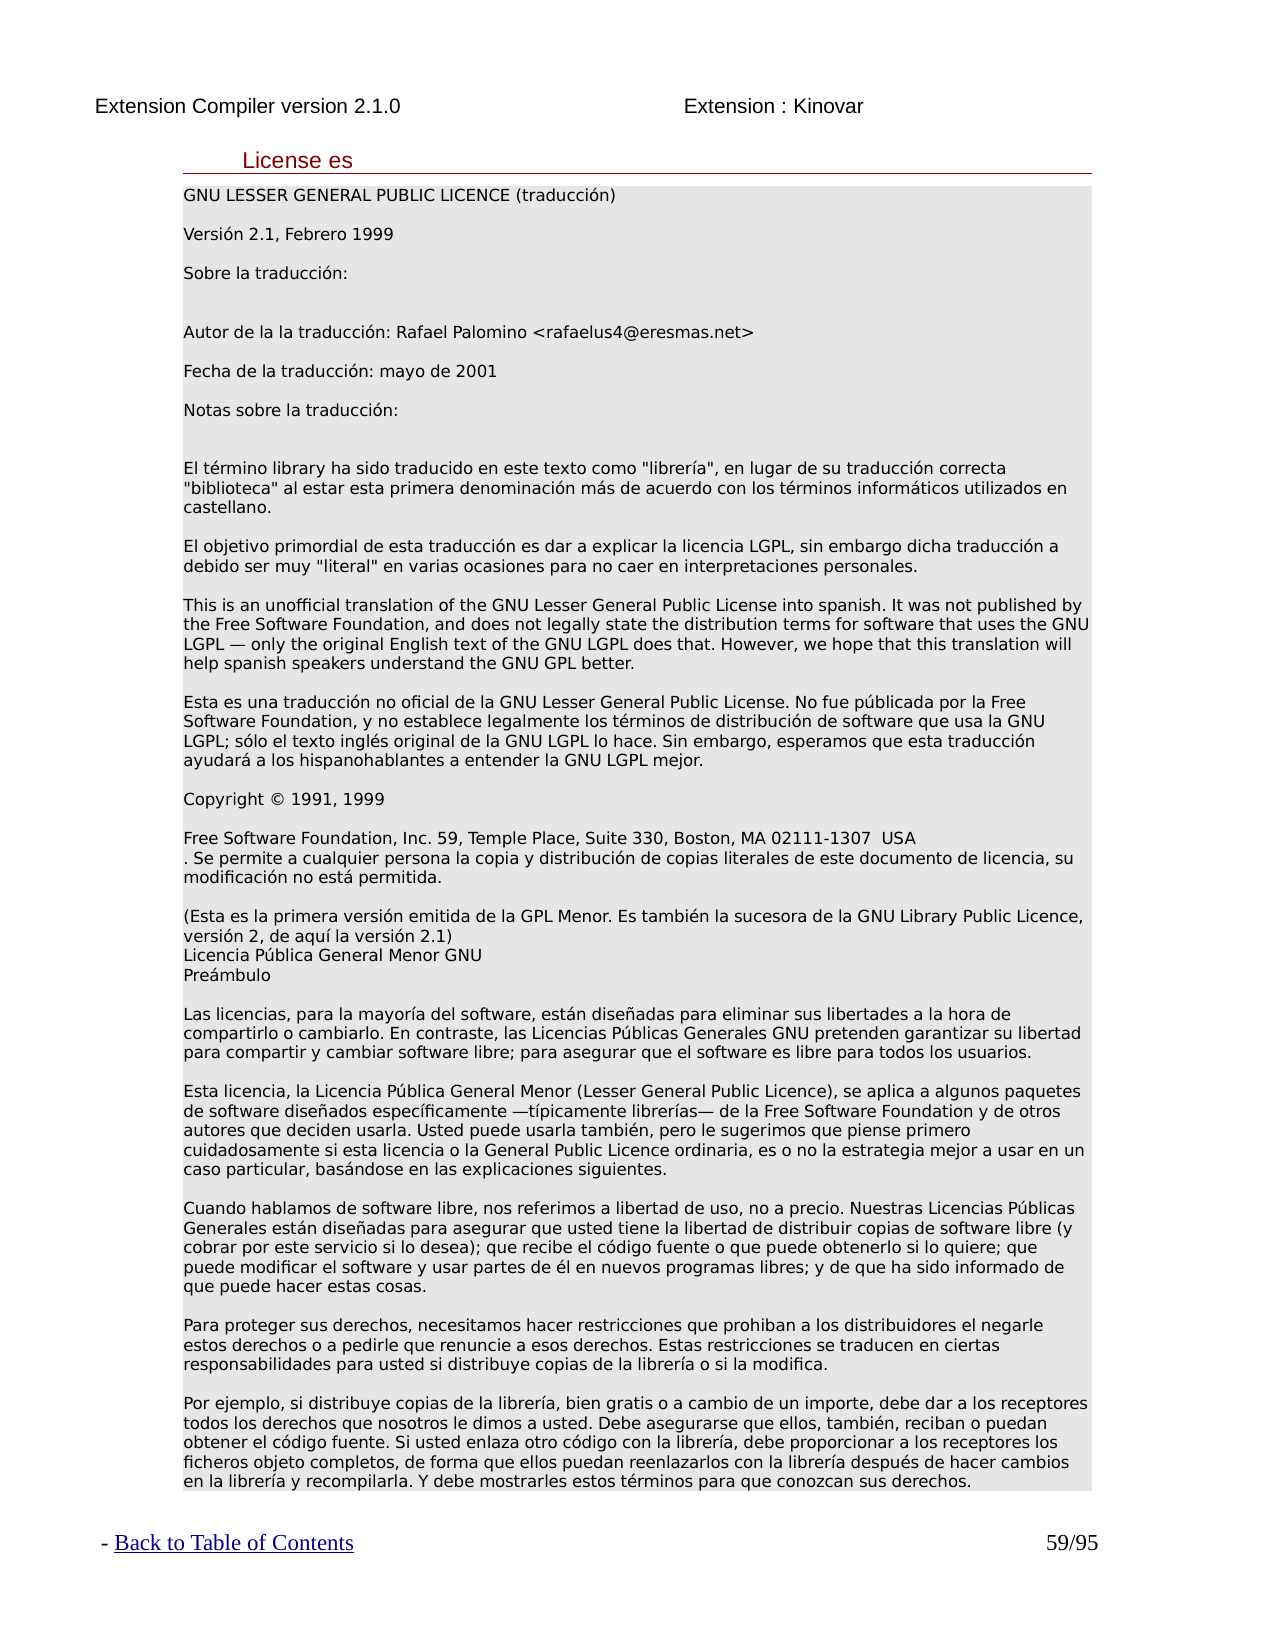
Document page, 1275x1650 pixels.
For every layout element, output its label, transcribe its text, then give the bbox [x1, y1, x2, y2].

text El objetivo primordial de esta traducción es dar a explicar la licencia LGPL, sin embargo dicha traducción a debido ser muy "literal" en varias ocasiones para no caer en interpretaciones personales. [183, 537, 1092, 576]
text Fecha de la traducción: mayo de 2001 [183, 362, 1092, 381]
text Autor de la la traducción: Rafael Palomino <rafaelus4@eresmas.net> [183, 323, 1092, 342]
text Esta licencia, la Licencia Pública General Menor (Lesser General Public Licence), se aplica a algunos paquetes de software diseñados específicamente —típicamente librerías— de la Free Software Foundation y de otros autores que deciden usarla. Usted puede usarla también, pero le sugerimos que piense primero cuidadosamente si esta licencia o la General Public Licence ordinaria, es o no la estrategia mejor a usar en un caso particular, basándose en las explicaciones siguientes. [183, 1082, 1092, 1180]
text Las licencias, para la mayoría del software, están diseñadas para eliminar sus libertades a la hora de compartirlo o cambiarlo. En contraste, las Licencias Públicas Generales GNU pretenden garantizar su libertad para compartir y cambiar software libre; para asegurar que el software es libre para todos los usuarios. [183, 1004, 1092, 1063]
text GNU LESSER GENERAL PUBLIC LICENCE (traducción) [183, 186, 1092, 206]
text Para proteger sus derechos, necesitamos hacer restricciones que prohiban a los distribuidores el negarle estos derechos o a pedirle que renuncie a esos derechos. Estas restricciones se traducen en ciertas responsabilidades para usted si distribuye copias de la librería o si la modifica. [183, 1316, 1092, 1374]
text Preámbulo [183, 966, 1092, 985]
text Notas sobre la traducción: [183, 401, 1092, 420]
text El término library ha sido traducido en este texto como "librería", en lugar de su traducción correcta "biblioteca" al estar esta primera denominación más de acuerdo con los términos informáticos utilizados en castellano. [183, 459, 1092, 517]
text Copyright © 1991, 1999 [183, 790, 1092, 810]
text Esta es una traducción no oficial de la GNU Lesser General Public License. No fue públicada por la Free Software Foundation, y no establece legalmente los términos de distribución de software que usa la GNU LGPL; sólo el texto inglés original de la GNU LGPL lo hace. Sin embargo, esperamos que esta traducción ayudará a los hispanohablantes a entender la GNU LGPL mejor. [183, 693, 1092, 771]
text (Esta es la primera versión emitida de la GPL Menor. Es también la sucesora de la GNU Library Public Licence, versión 2, de aquí la versión 2.1) [183, 907, 1092, 946]
text Sobre la traducción: [183, 264, 1092, 284]
text Free Software Foundation, Inc. 59, Temple Place, Suite 330, Boston, MA 02111-1307 USA [183, 829, 1092, 849]
text Licencia Pública General Menor GNU [183, 946, 1092, 966]
text This is an unofficial translation of the GNU Lesser General Public License into spanish. It was not published by the Free Software Foundation, and does not legally state the distribution terms for software that uses the GNU LGPL — only the original English text of the GNU LGPL does that. However, we hope that this translation will help spanish speakers understand the GNU GPL better. [183, 595, 1092, 673]
text License es [183, 147, 1092, 173]
text Versión 2.1, Febrero 1999 [183, 225, 1092, 245]
text . Se permite a cualquier persona la copia y distribución de copias literales de este documento de licencia, su modificación no está permitida. [183, 849, 1092, 888]
text Cuando hablamos de software libre, nos referimos a libertad de uso, no a precio. Nuestras Licencias Públicas Generales están diseñadas para asegurar que usted tiene la libertad de distribuir copias de software libre (y cobrar por este servicio si lo desea); que recibe el código fuente o que puede obtenerlo si lo quiere; que puede modificar el software y usar partes de él en nuevos programas libres; y de que ha sido informado de que puede hacer estas cosas. [183, 1199, 1092, 1297]
text Por ejemplo, si distribuye copias de la librería, bien gratis o a cambio de un importe, debe dar a los receptores todos los derechos que nosotros le dimos a usted. Debe asegurarse que ellos, también, reciban o puedan obtener el código fuente. Si usted enlaza otro código con la librería, debe proporcionar a los receptores los ficheros objeto completos, de forma que ellos puedan reenlazarlos con la librería después de hacer cambios en la librería y recompilarla. Y debe mostrarles estos términos para que conozcan sus derechos. [183, 1394, 1092, 1491]
